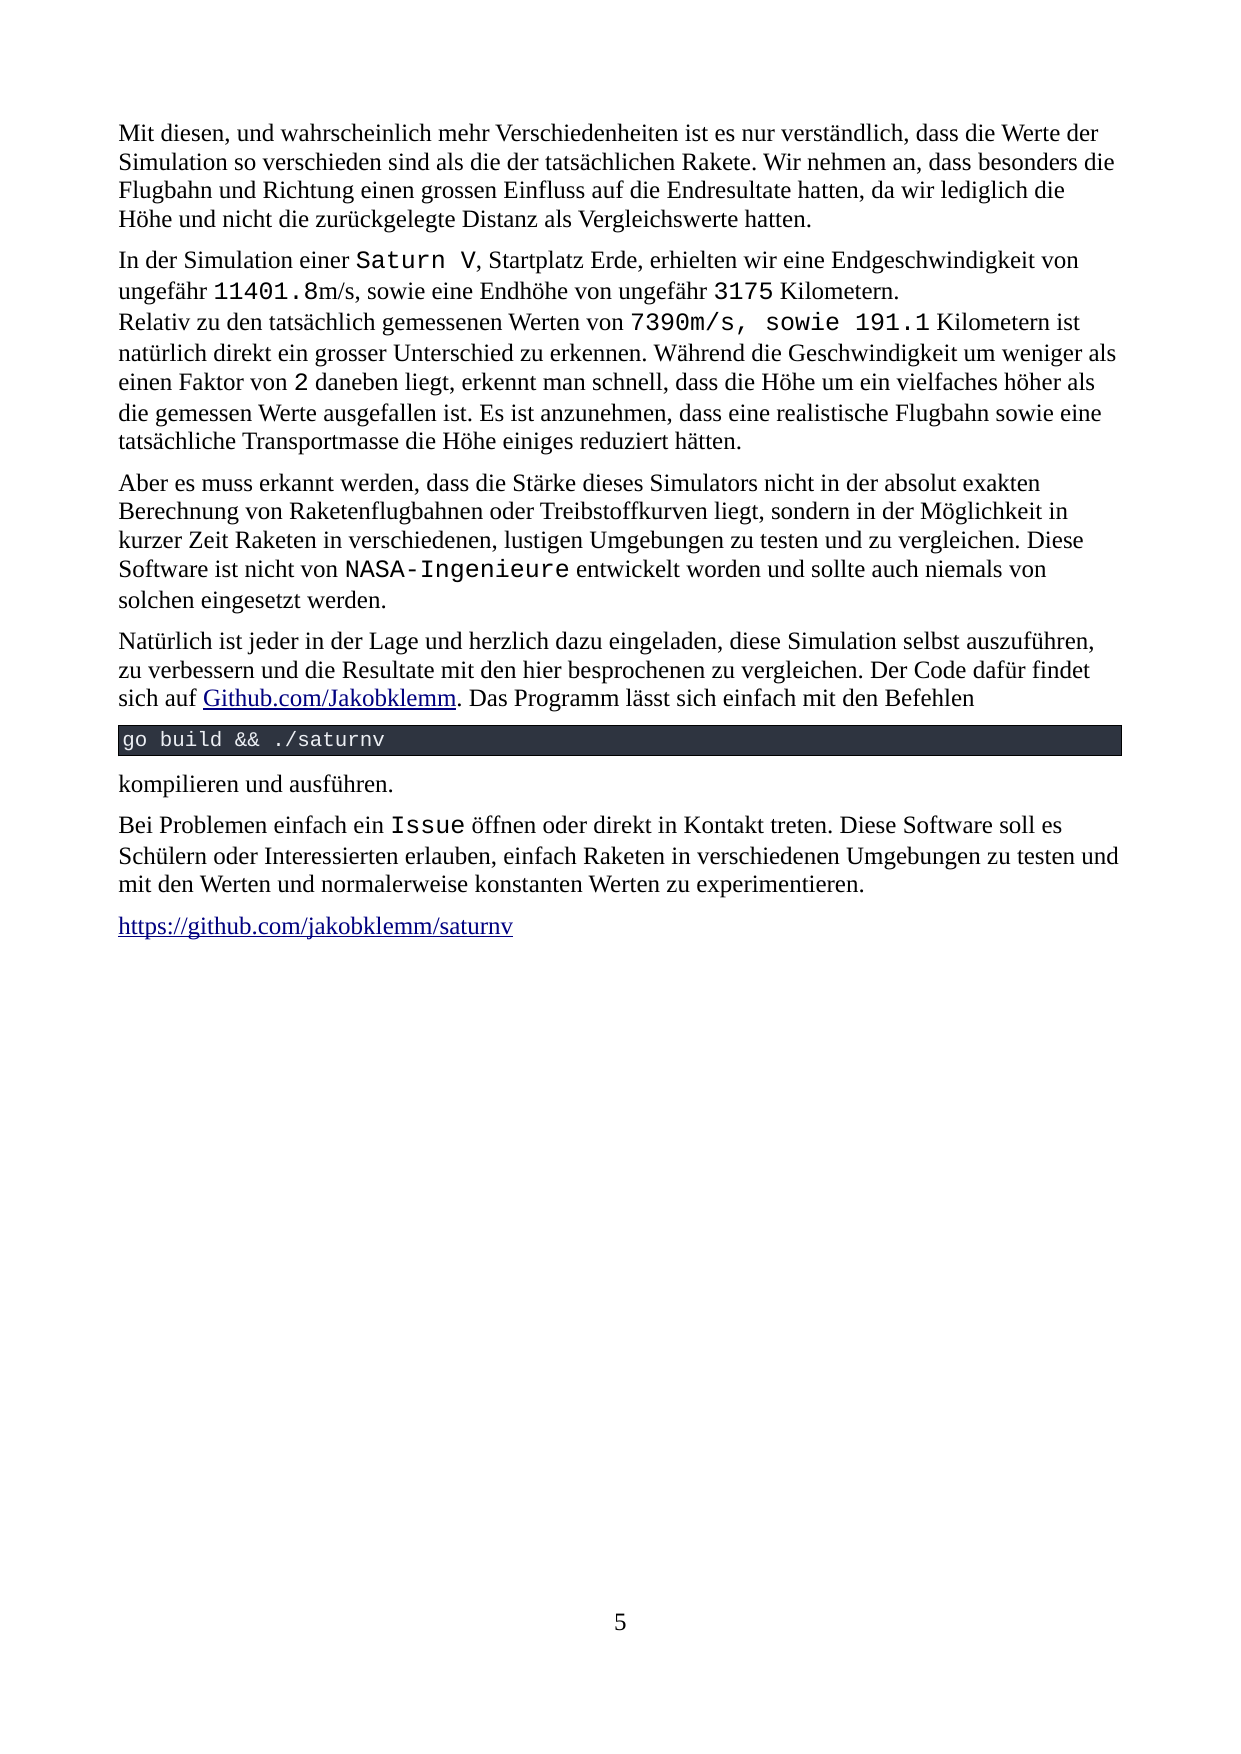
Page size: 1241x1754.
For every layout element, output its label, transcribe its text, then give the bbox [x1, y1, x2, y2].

text Natürlich ist jeder in der Lage und herzlich dazu eingeladen, diese Simulation selbst auszuführen, zu verbessern und die Resultate mit den hier besprochenen zu vergleichen. Der Code dafür findet sich auf Github.com/Jakobklemm. Das Programm lässt sich einfach mit den Befehlen [118, 626, 1122, 712]
text kompilieren und ausführen. [118, 769, 1122, 797]
text In der Simulation einer Saturn V, Startplatz Erde, erhielten wir eine Endgeschwindigkeit von ungefähr 11401.8m/s, sowie eine Endhöhe von ungefähr 3175 Kilometern. Relativ zu den tatsächlich gemessenen Werten von 7390m/s, sowie 191.1 Kilometern ist natürlich direkt ein grosser Unterschied zu erkennen. Während die Geschwindigkeit um weniger als einen Faktor von 2 daneben liegt, erkennt man schnell, dass die Höhe um ein vielfaches höher als die gemessen Werte ausgefallen ist. Es ist anzunehmen, dass eine realistische Flugbahn sowie eine tatsächliche Transportmasse die Höhe einiges reduziert hätten. [118, 246, 1122, 455]
text Mit diesen, und wahrscheinlich mehr Verschiedenheiten ist es nur verständlich, dass die Werte der Simulation so verschieden sind als die der tatsächlichen Rakete. Wir nehmen an, dass besonders die Flugbahn und Richtung einen grossen Einfluss auf die Endresultate hatten, da wir lediglich die Höhe und nicht die zurückgelegte Distanz als Vergleichswerte hatten. [118, 118, 1122, 233]
text https://github.com/jakobklemm/saturnv [118, 911, 1122, 939]
text go build && ./saturnv [119, 726, 1121, 755]
text Bei Problemen einfach ein Issue öffnen oder direkt in Kontakt treten. Diese Software soll es Schülern oder Interessierten erlauben, einfach Raketen in verschiedenen Umgebungen zu testen und mit den Werten und normalerweise konstanten Werten zu experimentieren. [118, 810, 1122, 898]
text Aber es muss erkannt werden, dass die Stärke dieses Simulators nicht in der absolut exakten Berechnung von Raketenflugbahnen oder Treibstoffkurven liegt, sondern in der Möglichkeit in kurzer Zeit Raketen in verschiedenen, lustigen Umgebungen zu testen und zu vergleichen. Diese Software ist nicht von NASA-Ingenieure entwickelt worden und sollte auch niemals von solchen eingesetzt werden. [118, 468, 1122, 613]
